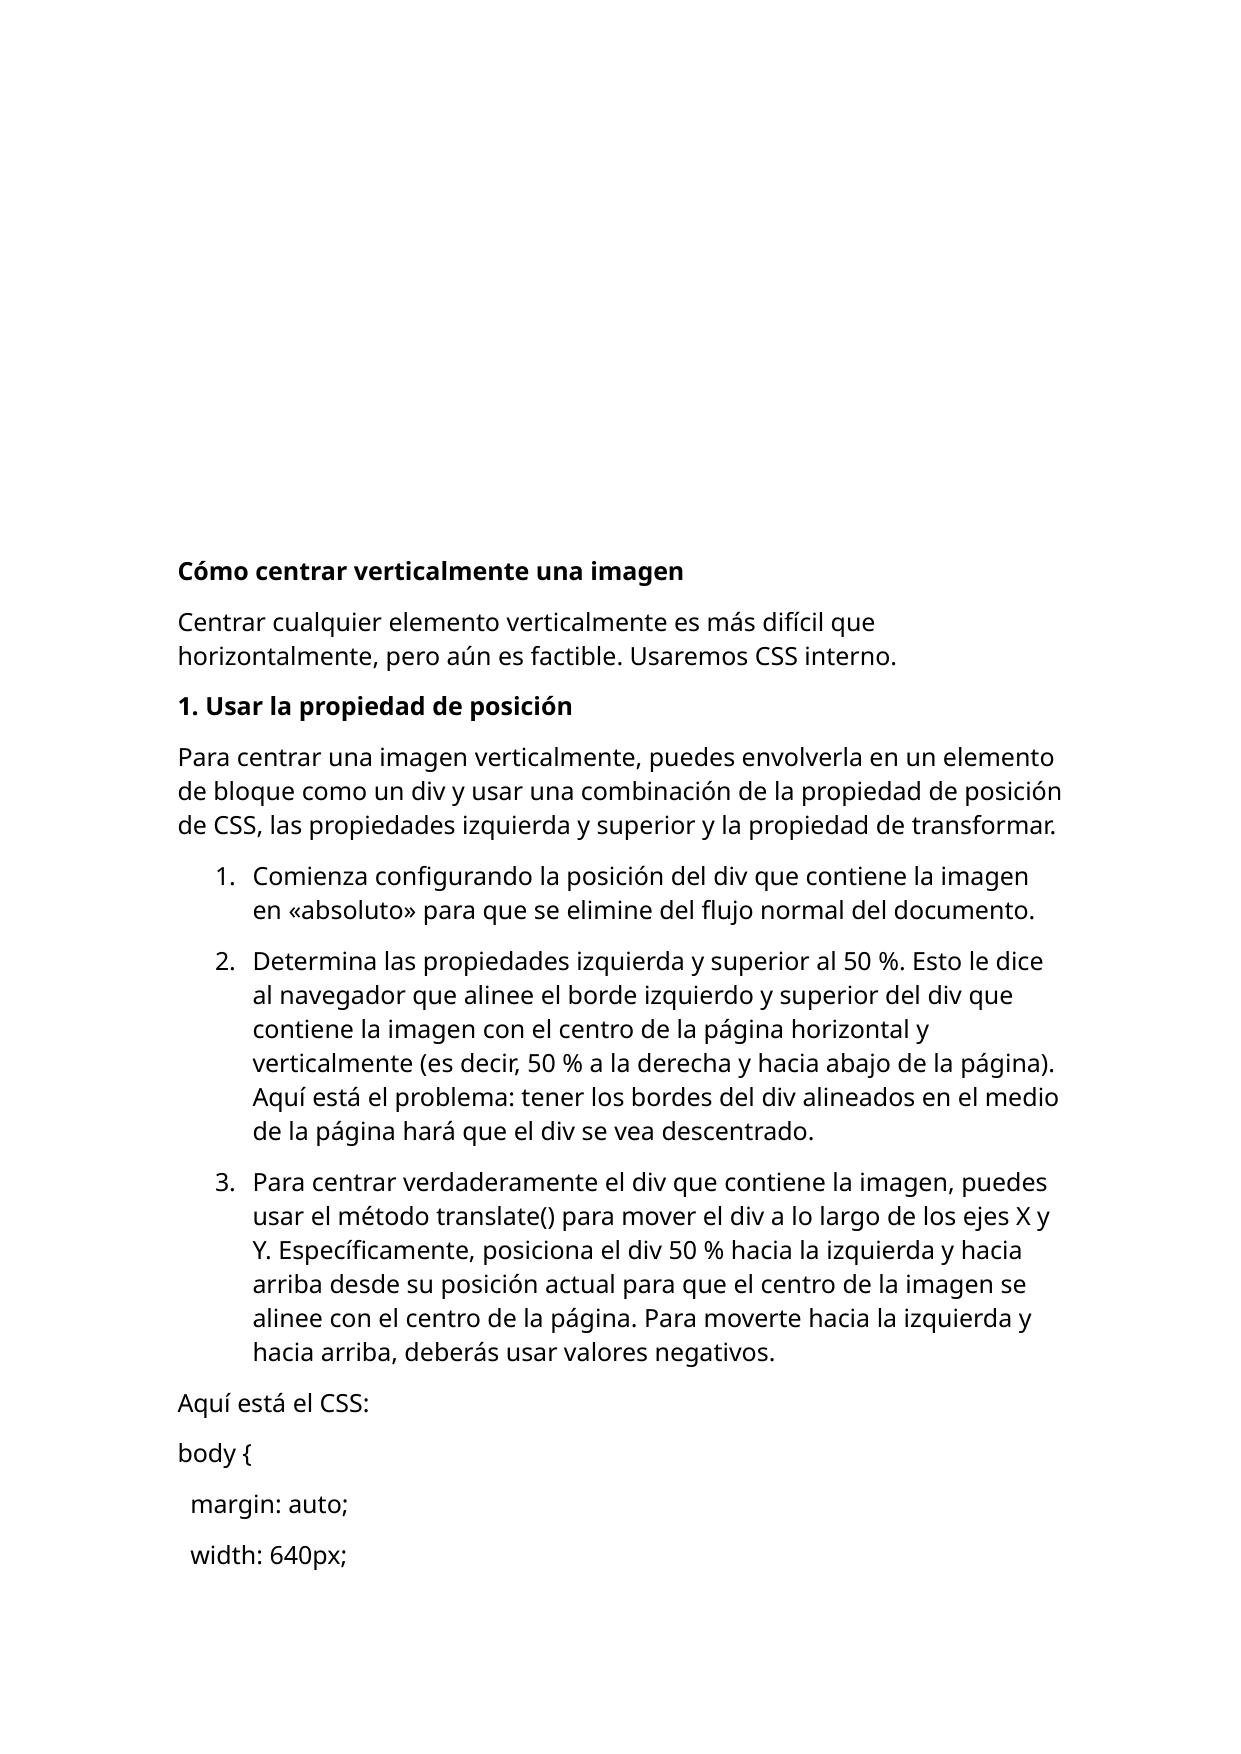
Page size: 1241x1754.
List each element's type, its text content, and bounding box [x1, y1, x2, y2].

text Centrar cualquier elemento verticalmente es más difícil que horizontalmente, pero aún es factible. Usaremos CSS interno. [177, 604, 1063, 672]
text Para centrar una imagen verticalmente, puedes envolverla en un elemento de bloque como un div y usar una combinación de la propiedad de posición de CSS, las propiedades izquierda y superior y la propiedad de transformar. [177, 740, 1063, 842]
list Comienza configurando la posición del div que contiene la imagen en «absoluto» para que se elimine del flujo normal del documento. [215, 858, 1063, 927]
list Para centrar verdaderamente el div que contiene la imagen, puedes usar el método translate() para mover el div a lo largo de los ejes X y Y. Específicamente, posiciona el div 50 % hacia la izquierda y hacia arriba desde su posición actual para que el centro de la imagen se alinee con el centro de la página. Para moverte hacia la izquierda y hacia arriba, deberás usar valores negativos. [215, 1164, 1063, 1369]
text body { [177, 1436, 1063, 1470]
list Determina las propiedades izquierda y superior al 50 %. Esto le dice al navegador que alinee el borde izquierdo y superior del div que contiene la imagen con el centro de la página horizontal y verticalmente (es decir, 50 % a la derecha y hacia abajo de la página). Aquí está el problema: tener los bordes del div alineados en el medio de la página hará que el div se vea descentrado. [215, 943, 1063, 1148]
text 1. Usar la propiedad de posición [177, 689, 1063, 723]
text Cómo centrar verticalmente una imagen [177, 553, 1063, 587]
text margin: auto; [177, 1487, 1063, 1521]
text Aquí está el CSS: [177, 1385, 1063, 1419]
text width: 640px; [177, 1538, 1063, 1572]
